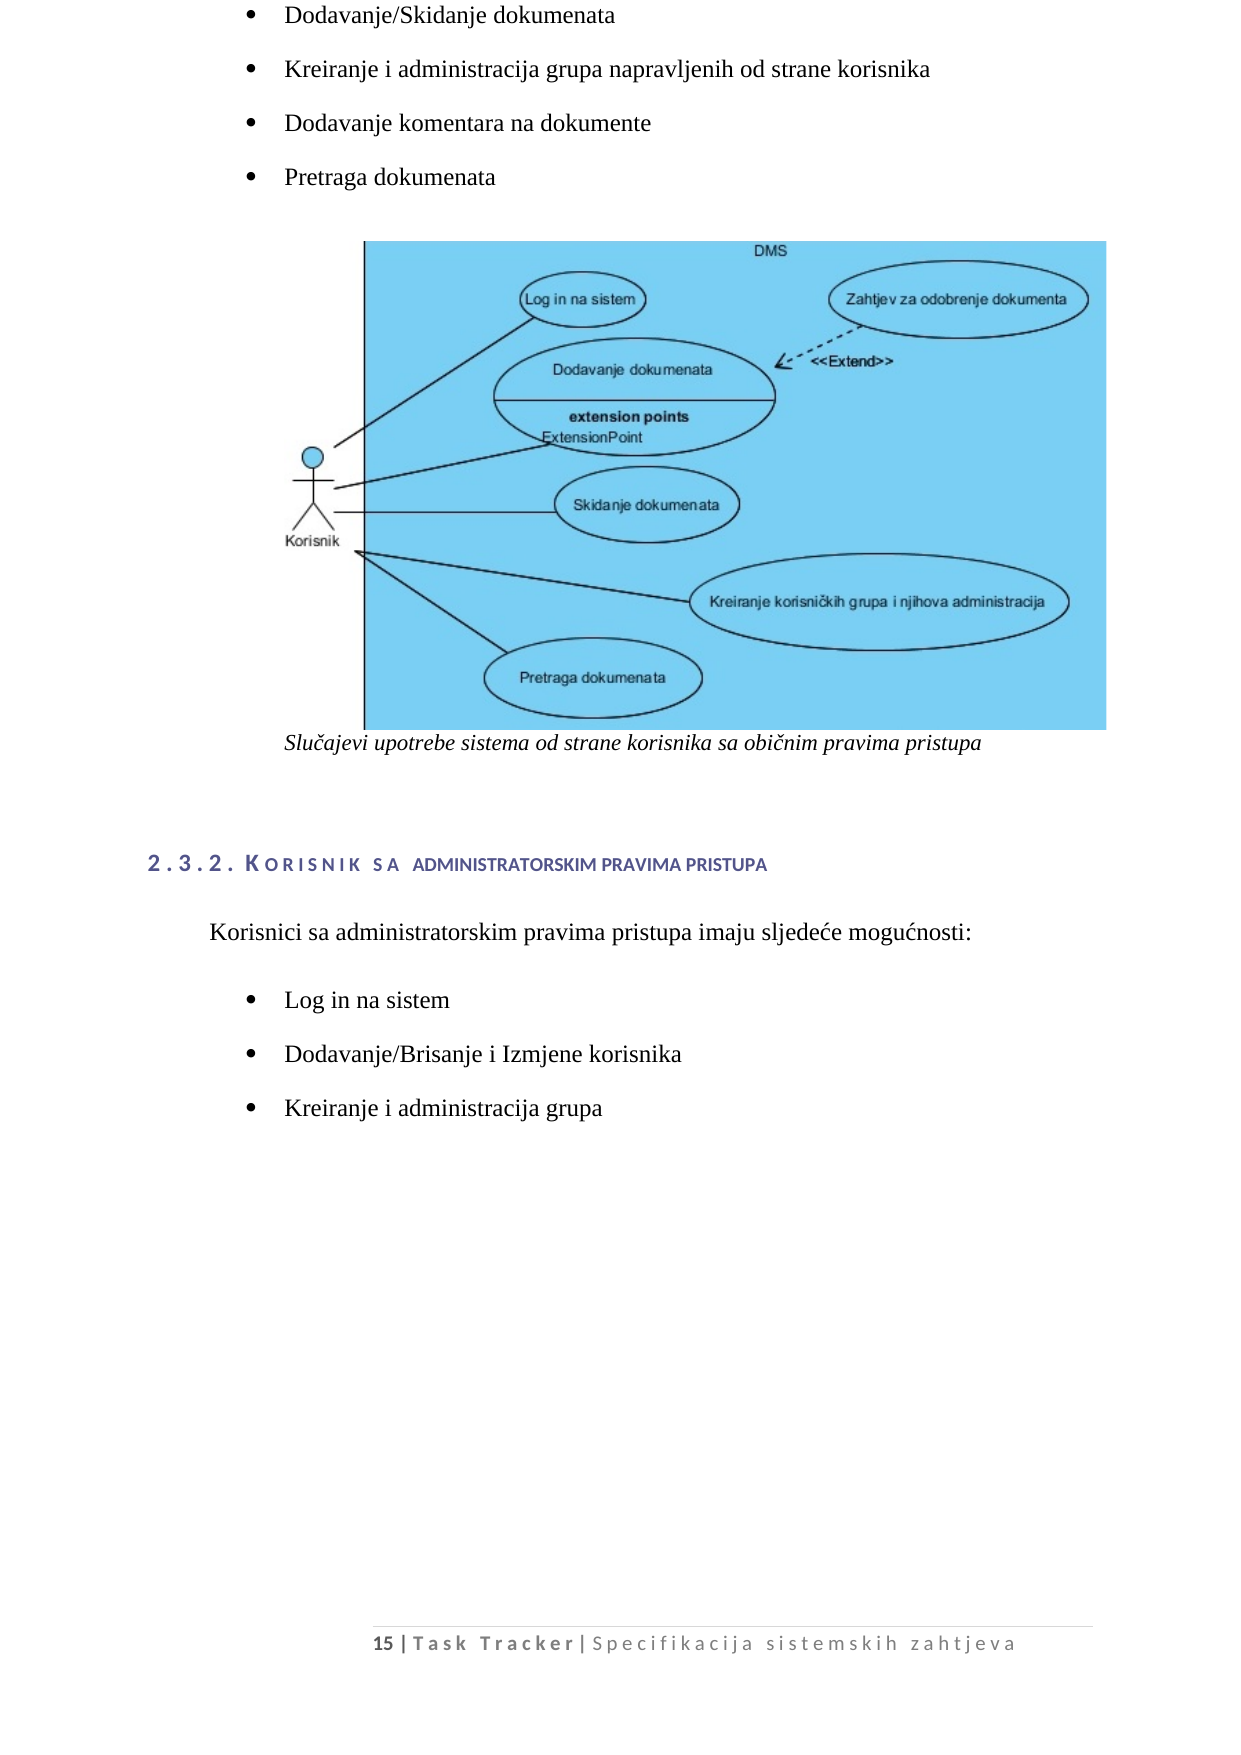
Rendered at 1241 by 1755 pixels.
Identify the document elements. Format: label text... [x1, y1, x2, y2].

list Dodavanje/Skidanje dokumenata [247, 0, 1109, 29]
list Dodavanje komentara na dokumente [247, 108, 1109, 136]
list Pretraga dokumenata [247, 162, 1109, 190]
list Log in na sistem [247, 986, 1109, 1014]
text Korisnici sa administratorskim pravima pristupa imaju sljedeće mogućnosti: [209, 917, 1109, 946]
list Slučajevi upotrebe sistema od strane korisnika sa običnim pravima pristupa [284, 729, 1109, 756]
list Dodavanje/Brisanje i Izmjene korisnika [247, 1039, 1109, 1068]
text 2 . 3 . 2 . K O R I S N I K S A ADMINISTRATORSKIM PRAVIMA PRISTUPA [147, 848, 1109, 878]
list Kreiranje i administracija grupa napravljenih od strane korisnika [247, 54, 1109, 83]
list Kreiranje i administracija grupa [247, 1093, 1109, 1122]
